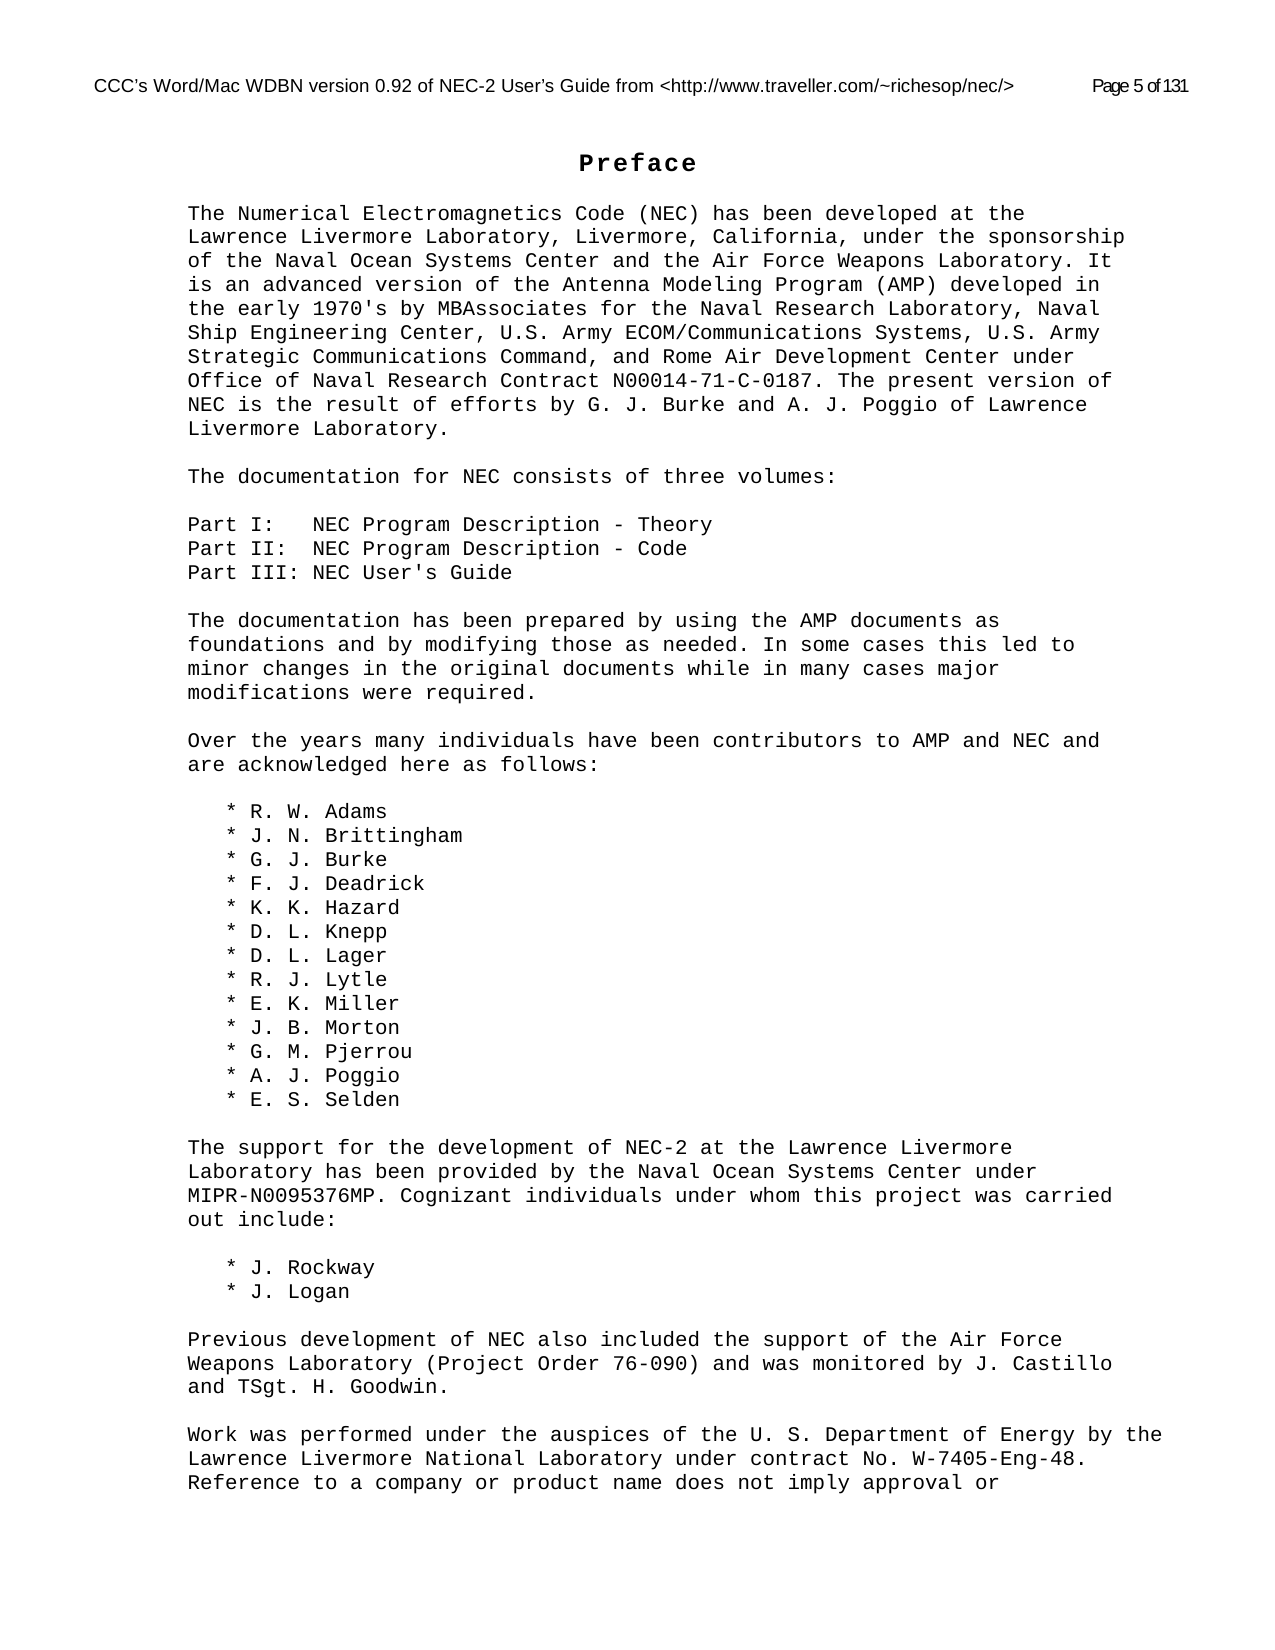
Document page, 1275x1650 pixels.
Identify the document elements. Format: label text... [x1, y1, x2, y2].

text Preface [187, 150, 1087, 178]
text foundations and by modifying those as needed. In some cases this led to [187, 634, 1181, 658]
text * D. L. Lager [187, 945, 1181, 969]
text * J. Logan [187, 1281, 1181, 1304]
text out include: [187, 1209, 1181, 1233]
text are acknowledged here as follows: [187, 753, 1181, 777]
text * D. L. Knepp [187, 921, 1181, 945]
text minor changes in the original documents while in many cases major [187, 658, 1181, 682]
text Previous development of NEC also included the support of the Air Force [187, 1328, 1181, 1352]
text * E. K. Miller [187, 993, 1181, 1017]
text and TSgt. H. Goodwin. [187, 1376, 1181, 1400]
text * G. M. Pjerrou [187, 1041, 1181, 1065]
text * R. J. Lytle [187, 969, 1181, 993]
text * E. S. Selden [187, 1089, 1181, 1113]
text Lawrence Livermore Laboratory, Livermore, California, under the sponsorship [187, 226, 1181, 250]
text Over the years many individuals have been contributors to AMP and NEC and [187, 729, 1181, 753]
text is an advanced version of the Antenna Modeling Program (AMP) developed in [187, 274, 1181, 298]
text * K. K. Hazard [187, 897, 1181, 921]
text MIPR-N0095376MP. Cognizant individuals under whom this project was carried [187, 1185, 1181, 1209]
text * J. N. Brittingham [187, 825, 1181, 849]
text Strategic Communications Command, and Rome Air Development Center under [187, 346, 1181, 370]
text The documentation for NEC consists of three volumes: [187, 466, 1181, 490]
text of the Naval Ocean Systems Center and the Air Force Weapons Laboratory. It [187, 250, 1181, 274]
text * J. B. Morton [187, 1017, 1181, 1041]
text Work was performed under the auspices of the U. S. Department of Energy by the Lawrence Livermore National Laboratory under contract No. W-7405-Eng-48. Reference to a company or product name does not imply approval or [187, 1424, 1181, 1496]
text NEC is the result of efforts by G. J. Burke and A. J. Poggio of Lawrence [187, 394, 1181, 418]
text * A. J. Poggio [187, 1065, 1181, 1089]
text * F. J. Deadrick [187, 873, 1181, 897]
text Part III: NEC User's Guide [187, 562, 1181, 586]
text the early 1970's by MBAssociates for the Naval Research Laboratory, Naval [187, 298, 1181, 322]
text * G. J. Burke [187, 849, 1181, 873]
text Ship Engineering Center, U.S. Army ECOM/Communications Systems, U.S. Army [187, 322, 1181, 346]
text Weapons Laboratory (Project Order 76-090) and was monitored by J. Castillo [187, 1352, 1181, 1376]
text Laboratory has been provided by the Naval Ocean Systems Center under [187, 1161, 1181, 1185]
text Part II: NEC Program Description - Code [187, 538, 1181, 562]
text * R. W. Adams [187, 801, 1181, 825]
text Part I: NEC Program Description - Theory [187, 514, 1181, 538]
text The documentation has been prepared by using the AMP documents as [187, 610, 1181, 634]
text * J. Rockway [187, 1257, 1181, 1281]
text Livermore Laboratory. [187, 418, 1181, 442]
text modifications were required. [187, 682, 1181, 706]
text The Numerical Electromagnetics Code (NEC) has been developed at the [187, 202, 1181, 226]
text The support for the development of NEC-2 at the Lawrence Livermore [187, 1137, 1181, 1161]
text Office of Naval Research Contract N00014-71-C-0187. The present version of [187, 370, 1181, 394]
